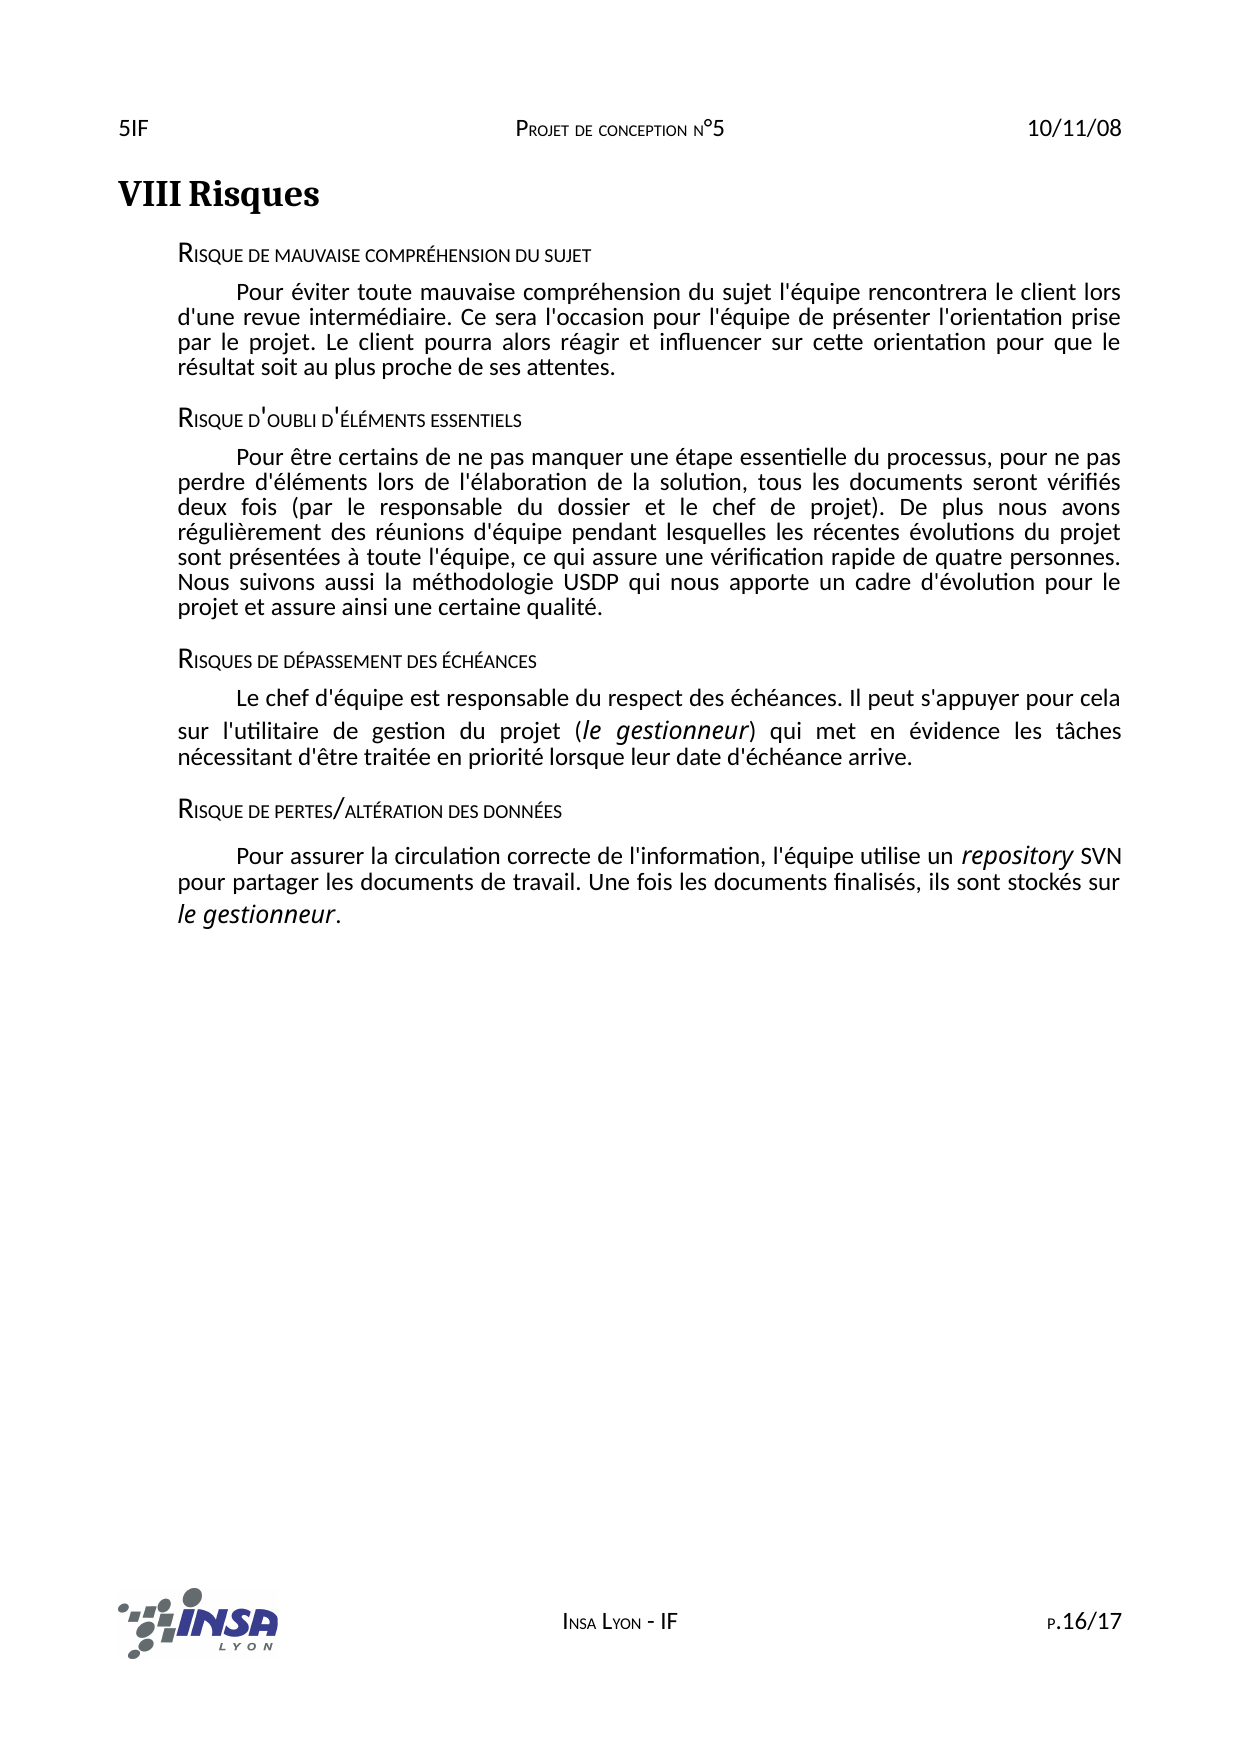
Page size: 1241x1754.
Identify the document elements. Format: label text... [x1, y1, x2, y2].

subtitle RISQUES DE DÉPASSEMENT DES ÉCHÉANCES [118, 646, 1122, 676]
subtitle Risques [118, 173, 1122, 216]
text Le chef d'équipe est responsable du respect des échéances. Il peut s'appuyer pour cela sur l'utilitaire de gestion du projet (le gestionneur) qui met en évidence les tâches nécessitant d'être traitée en priorité lorsque leur date d'échéance arrive. [177, 688, 1122, 772]
picture [118, 1588, 278, 1659]
text Pour éviter toute mauvaise compréhension du sujet l'équipe rencontrera le client lors d'une revue intermédiaire. Ce sera l'occasion pour l'équipe de présenter l'orientation prise par le projet. Le client pourra alors réagir et influencer sur cette orientation pour que le résultat soit au plus proche de ses attentes. [177, 281, 1122, 381]
subtitle RISQUE DE PERTES/ALTÉRATION DES DONNÉES [118, 795, 1122, 826]
subtitle RISQUE D'OUBLI D'ÉLÉMENTS ESSENTIELS [118, 405, 1122, 435]
subtitle RISQUE DE MAUVAISE COMPRÉHENSION DU SUJET [118, 239, 1122, 269]
text Pour être certains de ne pas manquer une étape essentielle du processus, pour ne pas perdre d'éléments lors de l'élaboration de la solution, tous les documents seront vérifiés deux fois (par le responsable du dossier et le chef de projet). De plus nous avons régulièrement des réunions d'équipe pendant lesquelles les récentes évolutions du projet sont présentées à toute l'équipe, ce qui assure une vérification rapide de quatre personnes. Nous suivons aussi la méthodologie USDP qui nous apporte un cadre d'évolution pour le projet et assure ainsi une certaine qualité. [177, 447, 1122, 622]
text Pour assurer la circulation correcte de l'information, l'équipe utilise un repository SVN pour partager les documents de travail. Une fois les documents finalisés, ils sont stockés sur le gestionneur. [177, 837, 1122, 930]
